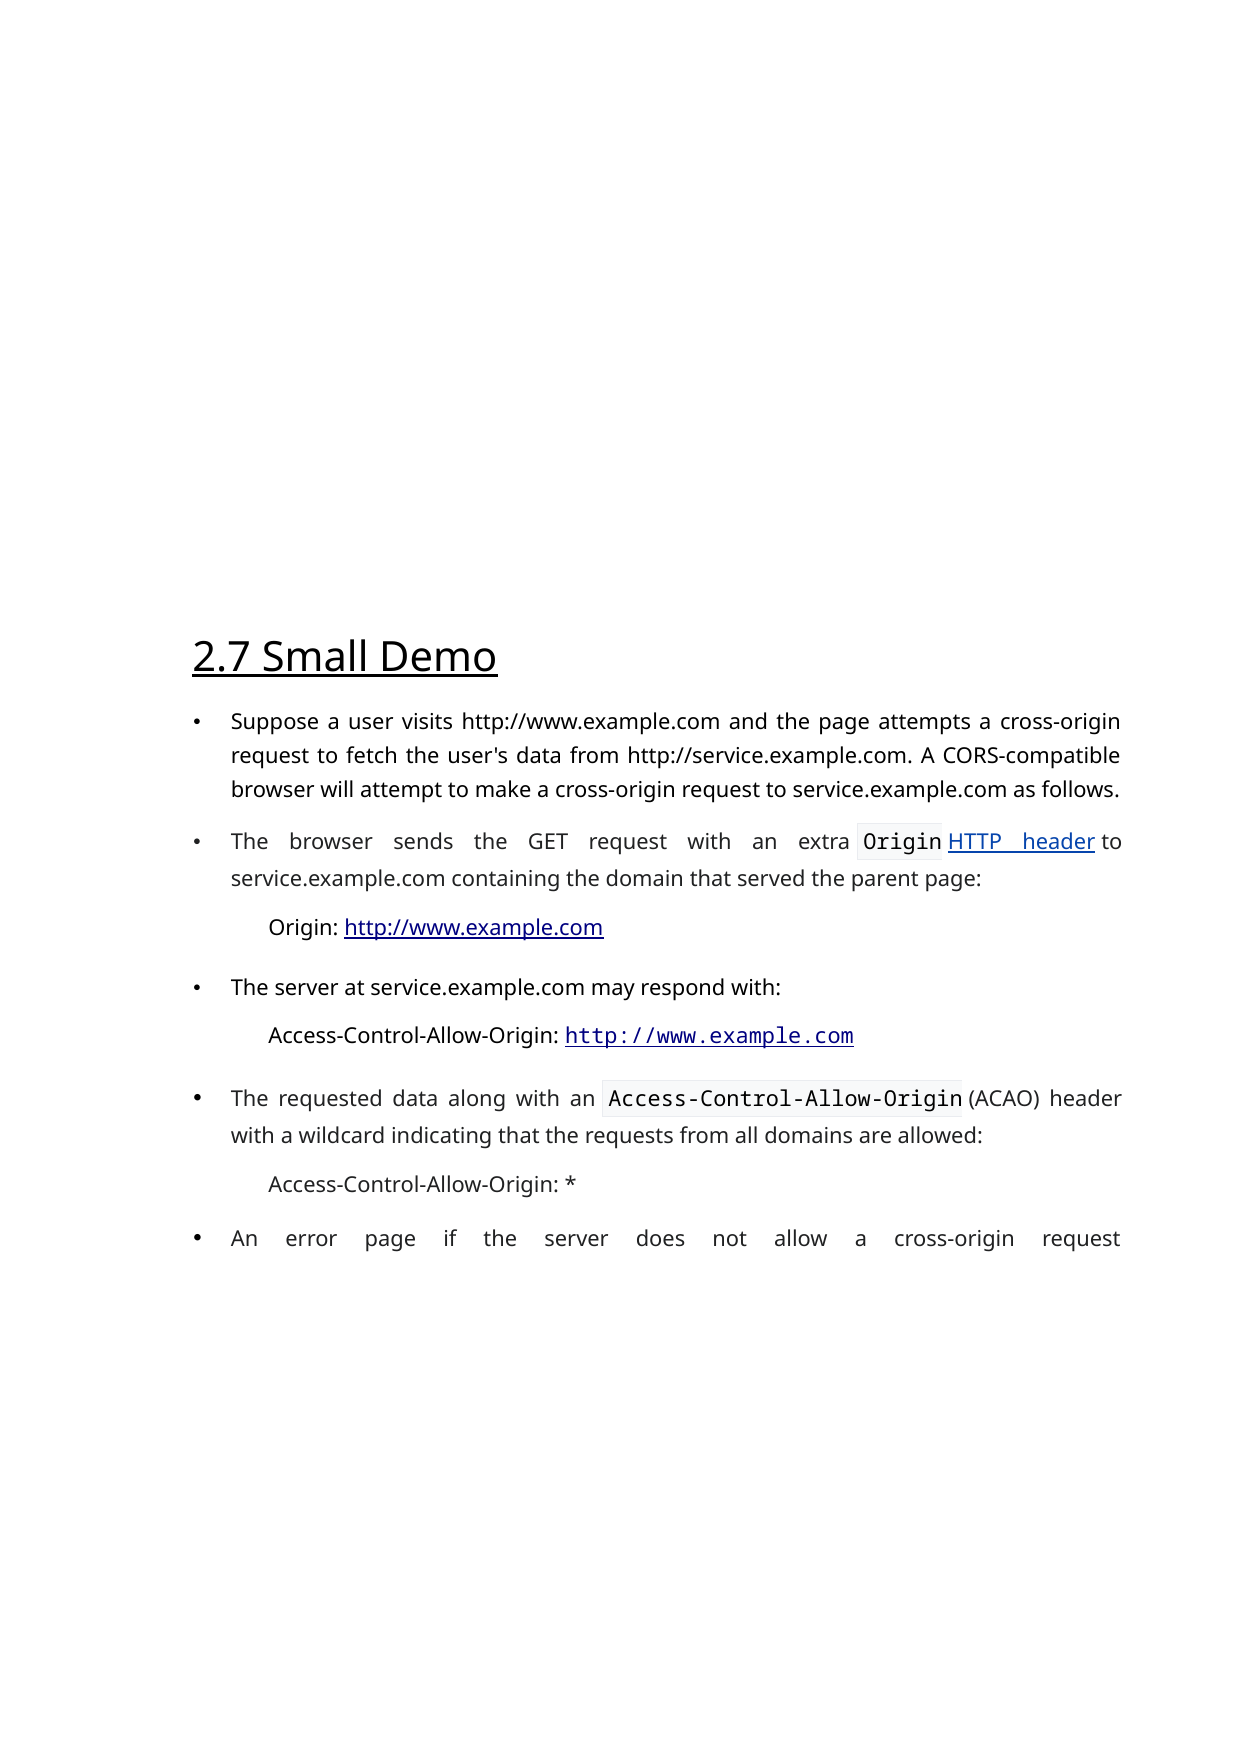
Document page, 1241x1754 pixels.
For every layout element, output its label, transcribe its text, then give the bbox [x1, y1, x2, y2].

list The server at service.example.com may respond with: [193, 972, 1122, 1002]
list The browser sends the GET request with an extra Origin HTTP header to service.example.com containing the domain that served the parent page: [193, 823, 1122, 893]
list Origin: http://www.example.com [231, 912, 1122, 942]
list An error page if the server does not allow a cross-origin request [193, 1222, 1122, 1285]
text 2.7 Small Demo [118, 626, 1122, 683]
list Access-Control-Allow-Origin: * [231, 1169, 1122, 1199]
list Suppose a user visits http://www.example.com and the page attempts a cross-origin request to fetch the user's data from http://service.example.com. A CORS-compatible browser will attempt to make a cross-origin request to service.example.com as follows. [193, 706, 1122, 804]
list Access-Control-Allow-Origin: http://www.example.com [231, 1021, 1122, 1050]
list The requested data along with an Access-Control-Allow-Origin (ACAO) header with a wildcard indicating that the requests from all domains are allowed: [193, 1080, 1122, 1150]
